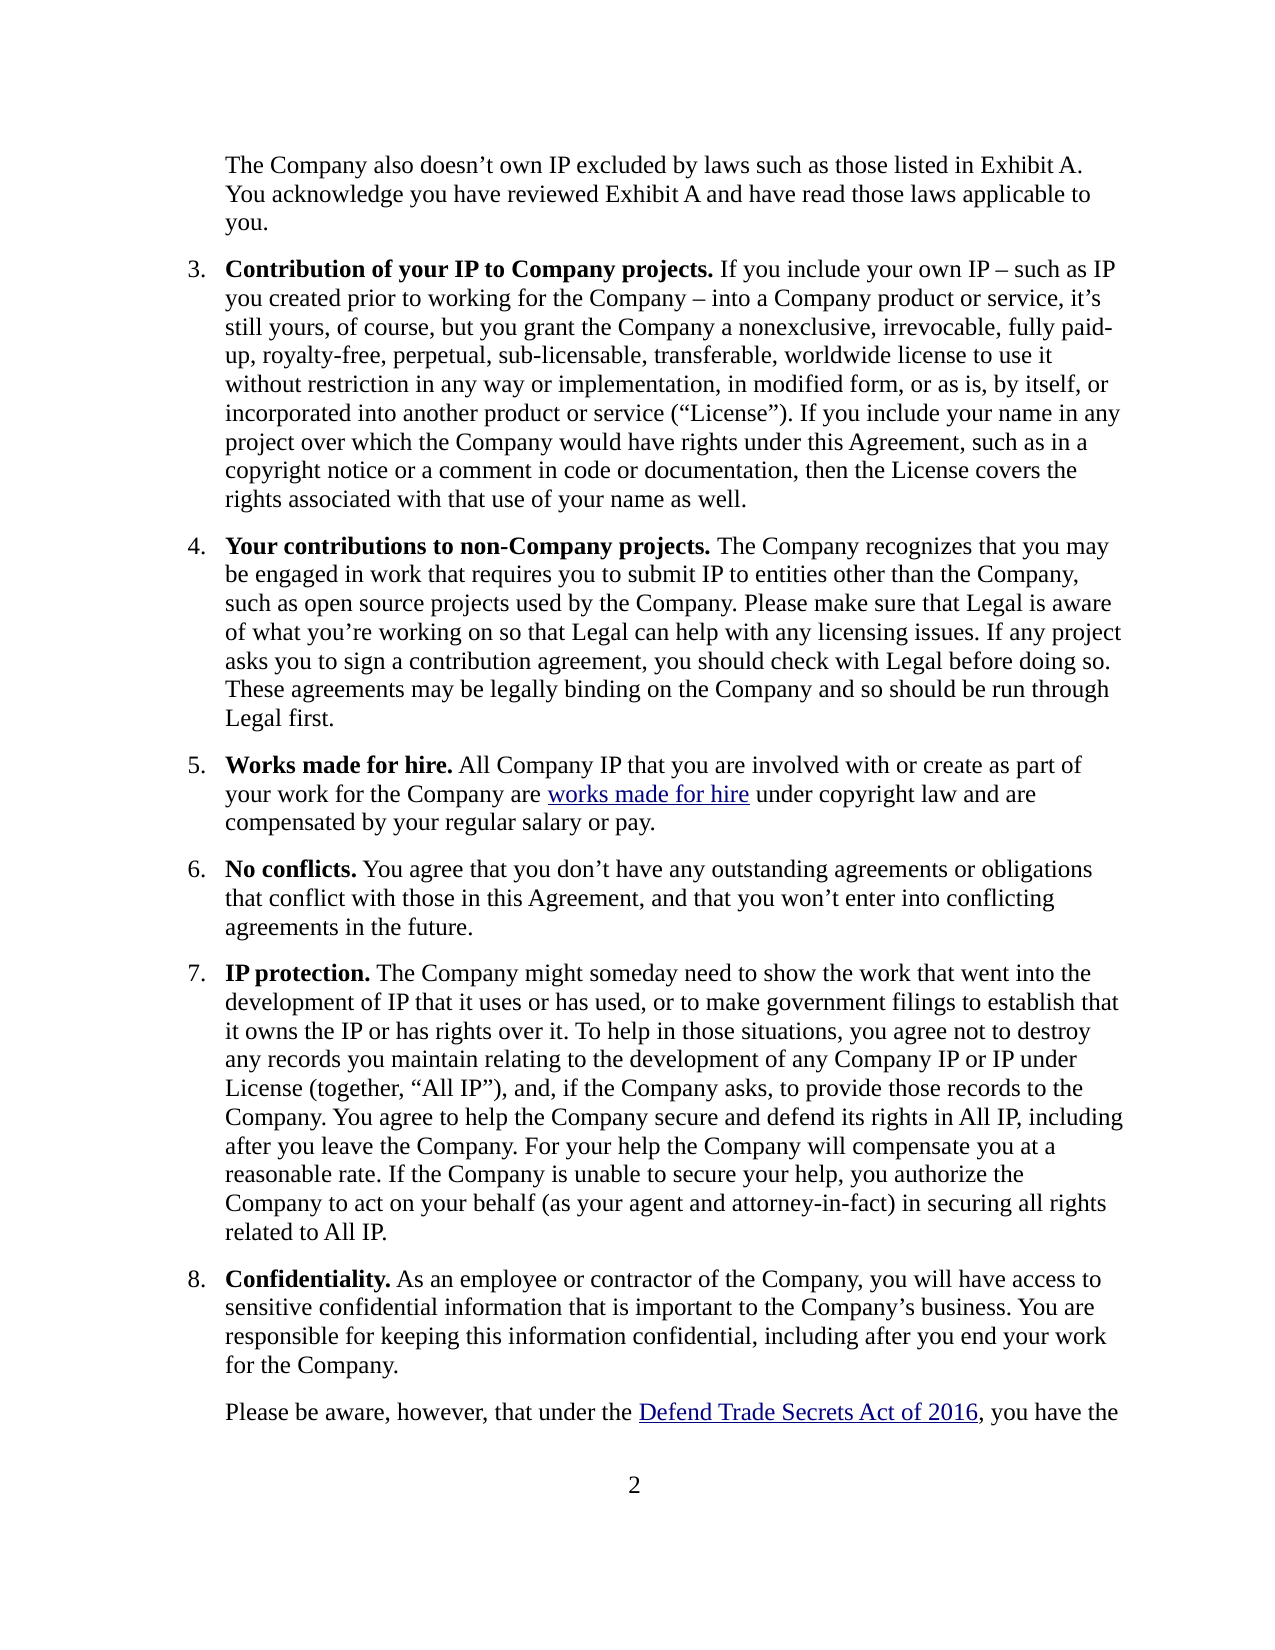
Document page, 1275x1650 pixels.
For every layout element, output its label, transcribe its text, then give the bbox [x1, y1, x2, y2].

list The Company also doesn’t own IP excluded by laws such as those listed in Exhibit A. You acknowledge you have reviewed Exhibit A and have read those laws applicable to you. [187, 150, 1125, 236]
list Your contributions to non-Company projects. The Company recognizes that you may be engaged in work that requires you to submit IP to entities other than the Company, such as open source projects used by the Company. Please make sure that Legal is aware of what you’re working on so that Legal can help with any licensing issues. If any project asks you to sign a contribution agreement, you should check with Legal before doing so. These agreements may be legally binding on the Company and so should be run through Legal first. [187, 531, 1125, 732]
list Please be aware, however, that under the Defend Trade Secrets Act of 2016, you have the [187, 1397, 1125, 1425]
list IP protection. The Company might someday need to show the work that went into the development of IP that it uses or has used, or to make government filings to establish that it owns the IP or has rights over it. To help in those situations, you agree not to destroy any records you maintain relating to the development of any Company IP or IP under License (together, “All IP”), and, if the Company asks, to provide those records to the Company. You agree to help the Company secure and defend its rights in All IP, including after you leave the Company. For your help the Company will compensate you at a reasonable rate. If the Company is unable to secure your help, you authorize the Company to act on your behalf (as your agent and attorney-in-fact) in securing all rights related to All IP. [187, 958, 1125, 1246]
list Works made for hire. All Company IP that you are involved with or create as part of your work for the Company are works made for hire under copyright law and are compensated by your regular salary or pay. [187, 750, 1125, 836]
list Confidentiality. As an employee or contractor of the Company, you will have access to sensitive confidential information that is important to the Company’s business. You are responsible for keeping this information confidential, including after you end your work for the Company. [187, 1264, 1125, 1379]
list No conflicts. You agree that you don’t have any outstanding agreements or obligations that conflict with those in this Agreement, and that you won’t enter into conflicting agreements in the future. [187, 854, 1125, 940]
list Contribution of your IP to Company projects. If you include your own IP – such as IP you created prior to working for the Company – into a Company product or service, it’s still yours, of course, but you grant the Company a nonexclusive, irrevocable, fully paid-up, royalty-free, perpetual, sub-licensable, transferable, worldwide license to use it without restriction in any way or implementation, in modified form, or as is, by itself, or incorporated into another product or service (“License”). If you include your name in any project over which the Company would have rights under this Agreement, such as in a copyright notice or a comment in code or documentation, then the License covers the rights associated with that use of your name as well. [187, 254, 1125, 513]
